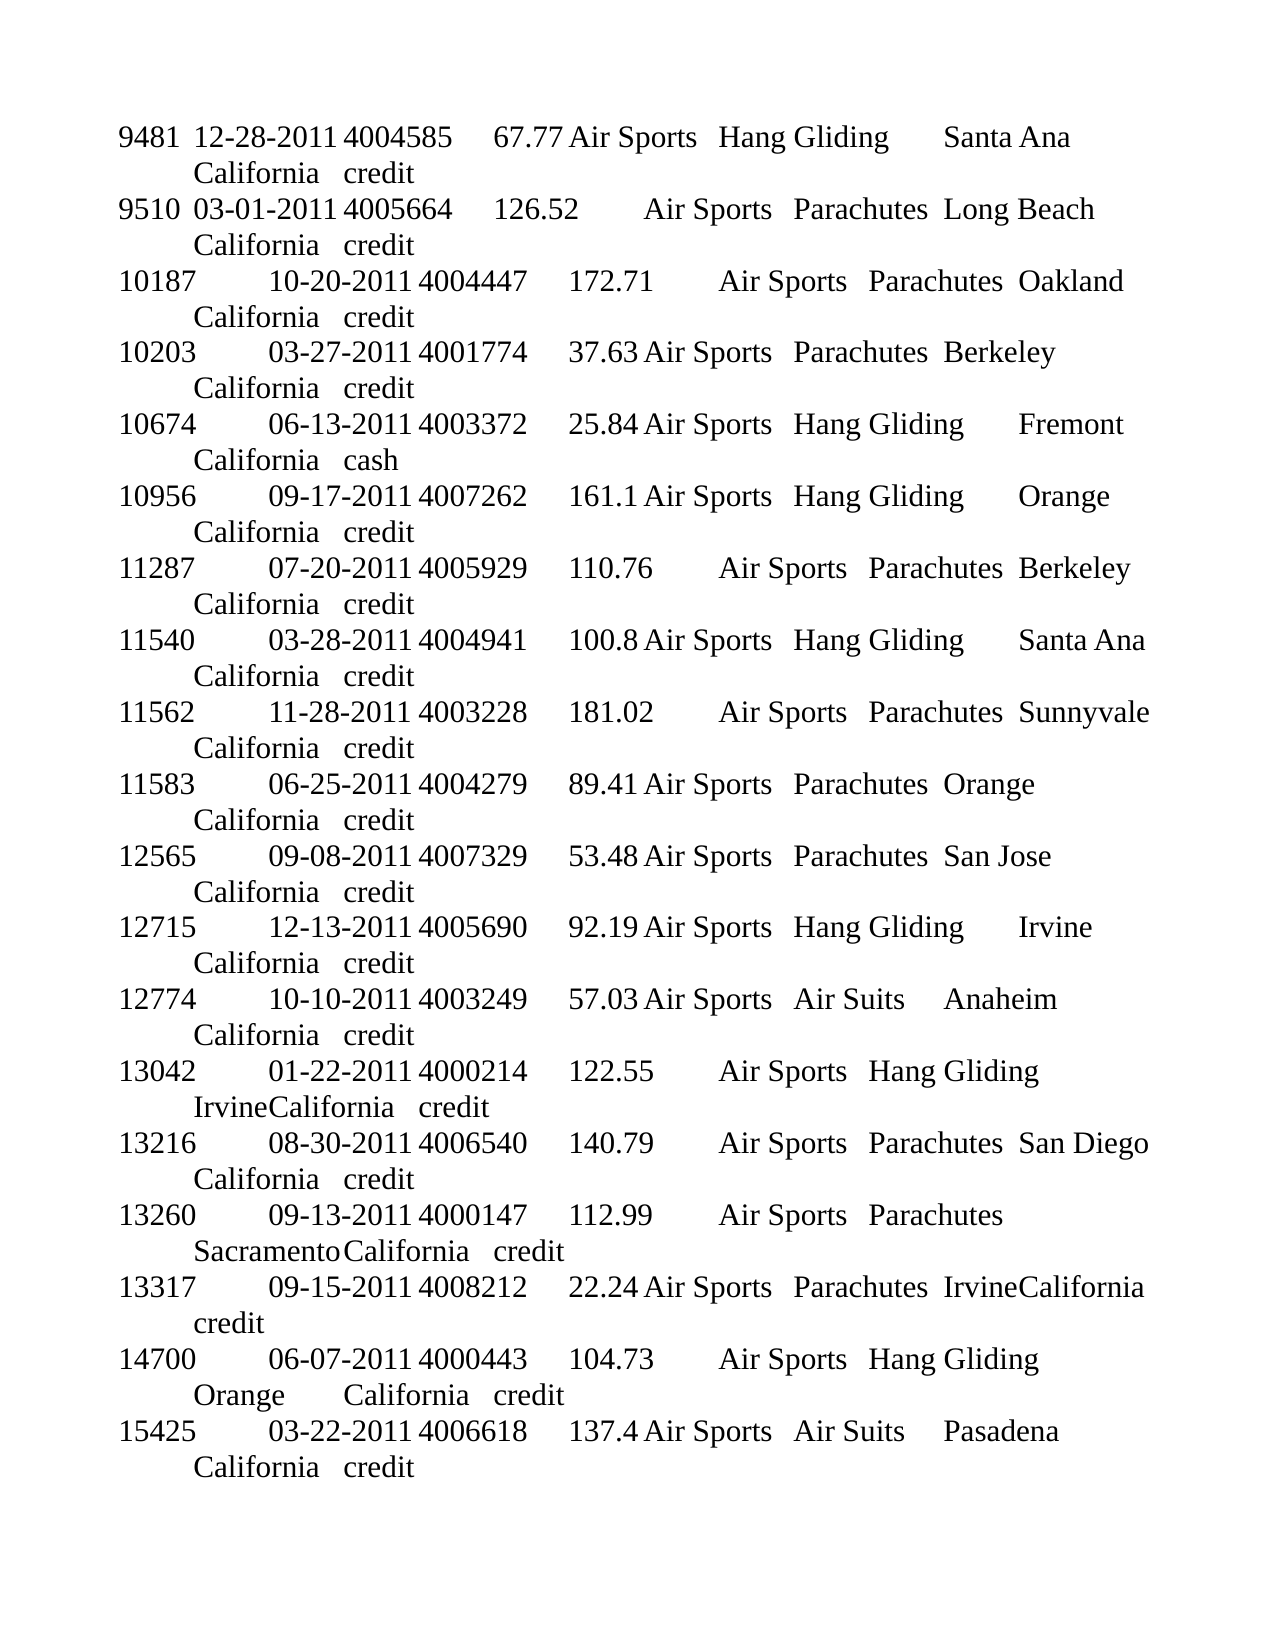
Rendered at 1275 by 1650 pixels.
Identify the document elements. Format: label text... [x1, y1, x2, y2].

text 13216 08-30-2011 4006540 140.79 Air Sports Parachutes San Diego California credit [118, 1124, 1157, 1196]
text 12774 10-10-2011 4003249 57.03 Air Sports Air Suits Anaheim California credit [118, 981, 1157, 1052]
text 13260 09-13-2011 4000147 112.99 Air Sports Parachutes Sacramento California credit [118, 1196, 1157, 1268]
text 13042 01-22-2011 4000214 122.55 Air Sports Hang Gliding Irvine California credit [118, 1052, 1157, 1124]
text 11287 07-20-2011 4005929 110.76 Air Sports Parachutes Berkeley California credit [118, 549, 1157, 621]
text 10203 03-27-2011 4001774 37.63 Air Sports Parachutes Berkeley California credit [118, 334, 1157, 406]
text 11540 03-28-2011 4004941 100.8 Air Sports Hang Gliding Santa Ana California credit [118, 621, 1157, 693]
text 12565 09-08-2011 4007329 53.48 Air Sports Parachutes San Jose California credit [118, 837, 1157, 909]
text 14700 06-07-2011 4000443 104.73 Air Sports Hang Gliding Orange California credit [118, 1340, 1157, 1412]
text 11562 11-28-2011 4003228 181.02 Air Sports Parachutes Sunnyvale California credit [118, 693, 1157, 765]
text 10187 10-20-2011 4004447 172.71 Air Sports Parachutes Oakland California credit [118, 262, 1157, 334]
text 9510 03-01-2011 4005664 126.52 Air Sports Parachutes Long Beach California credit [118, 190, 1157, 262]
text 10956 09-17-2011 4007262 161.1 Air Sports Hang Gliding Orange California credit [118, 477, 1157, 549]
text 9481 12-28-2011 4004585 67.77 Air Sports Hang Gliding Santa Ana California credit [118, 118, 1157, 190]
text 11583 06-25-2011 4004279 89.41 Air Sports Parachutes Orange California credit [118, 765, 1157, 837]
text 12715 12-13-2011 4005690 92.19 Air Sports Hang Gliding Irvine California credit [118, 909, 1157, 981]
text 15425 03-22-2011 4006618 137.4 Air Sports Air Suits Pasadena California credit [118, 1412, 1157, 1484]
text 10674 06-13-2011 4003372 25.84 Air Sports Hang Gliding Fremont California cash [118, 406, 1157, 477]
text 13317 09-15-2011 4008212 22.24 Air Sports Parachutes Irvine California credit [118, 1268, 1157, 1340]
